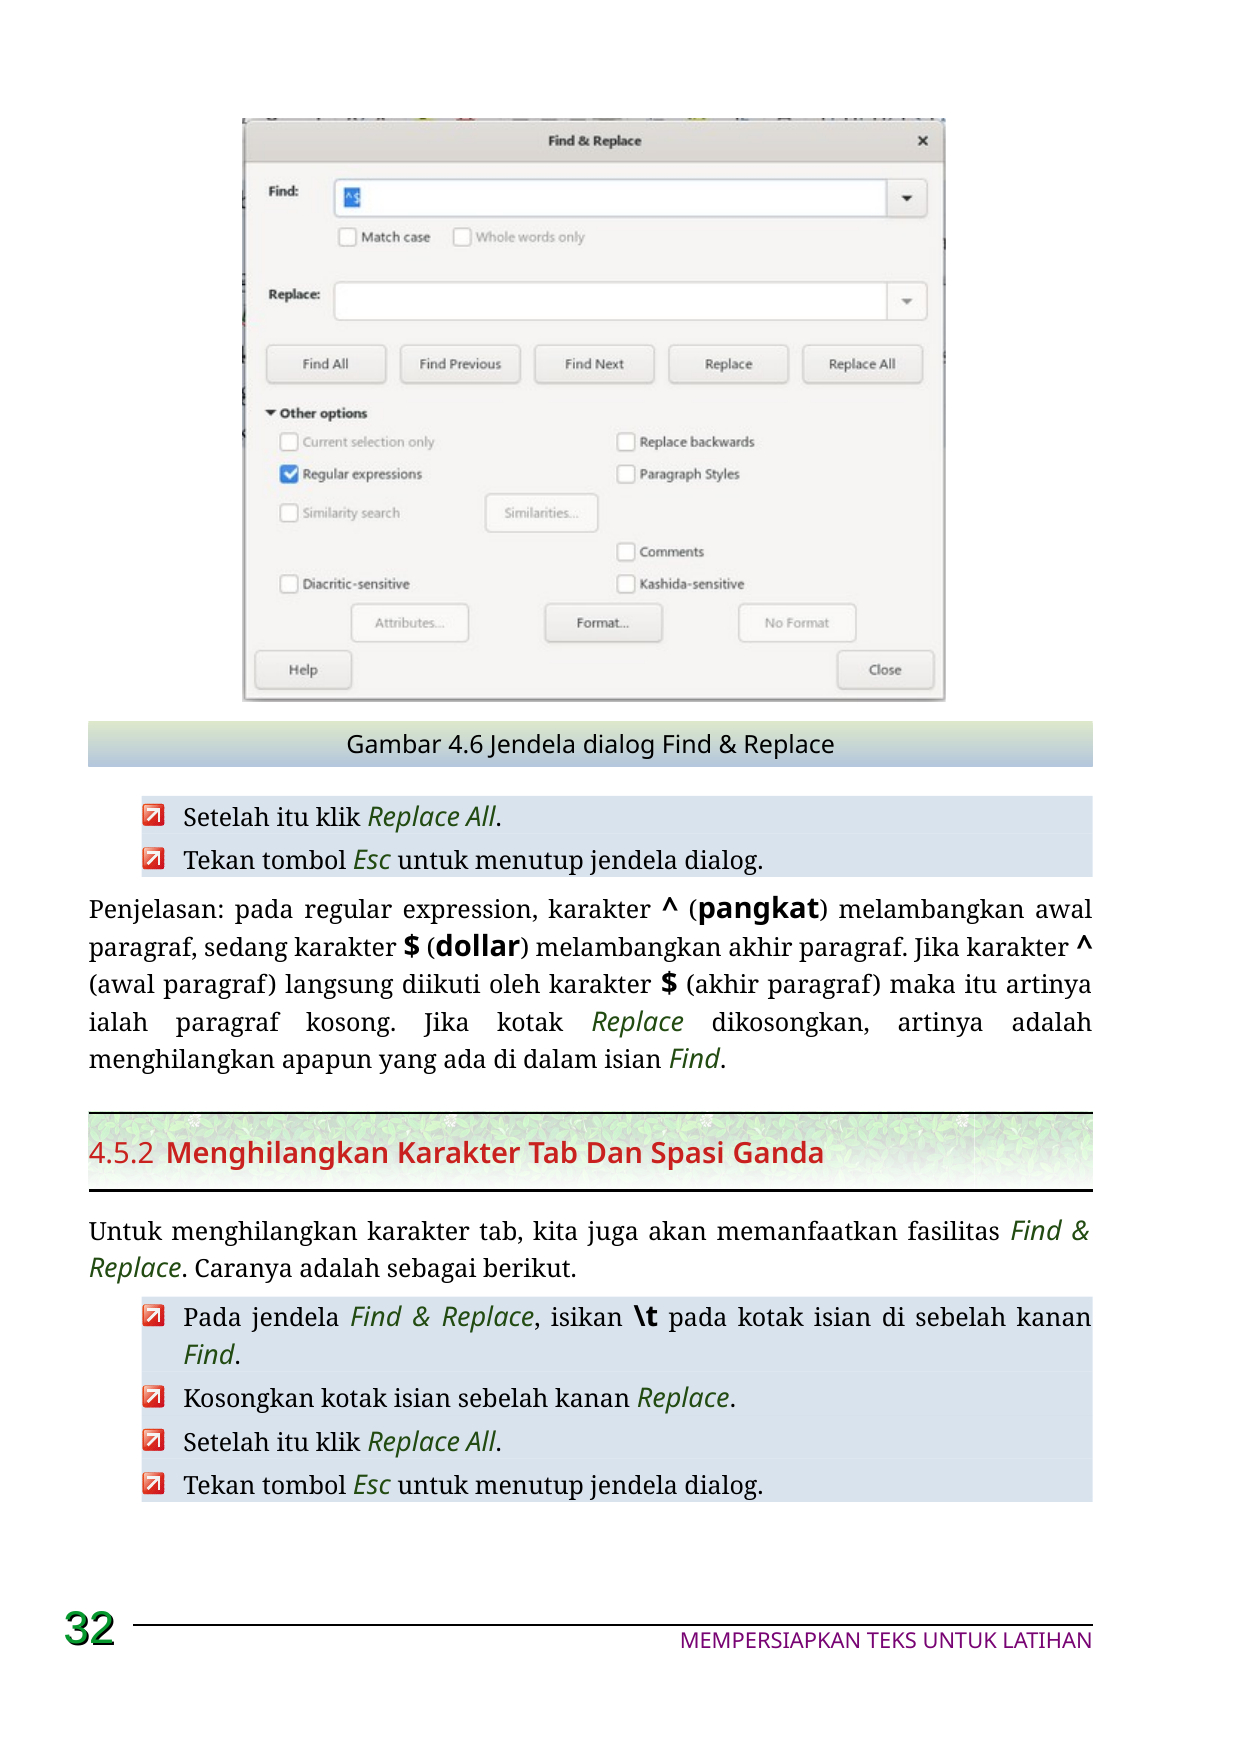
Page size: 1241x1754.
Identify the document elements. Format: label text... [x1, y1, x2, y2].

list Setelah itu klik Replace All. [142, 1421, 1093, 1458]
text Penjelasan: pada regular expression, karakter ^ (pangkat) melambangkan awal paragraf, sedang karakter $ (dollar) melambangkan akhir paragraf. Jika karakter ^ (awal paragraf) langsung diikuti oleh karakter $ (akhir paragraf) maka itu artinya ialah paragraf kosong. Jika kotak Replace dikosongkan, artinya adalah menghilangkan apapun yang ada di dalam isian Find. [88, 889, 1093, 1076]
list Pada jendela Find & Replace, isikan \t pada kotak isian di sebelah kanan Find. [142, 1297, 1093, 1372]
list Tekan tombol Esc untuk menutup jendela dialog. [142, 1464, 1093, 1502]
text Gambar 4.6 Jendela dialog Find & Replace [88, 721, 1093, 767]
list Tekan tombol Esc untuk menutup jendela dialog. [142, 839, 1093, 877]
text Untuk menghilangkan karakter tab, kita juga akan memanfaatkan fasilitas Find & Replace. Caranya adalah sebagai berikut. [88, 1210, 1093, 1285]
list Setelah itu klik Replace All. [142, 796, 1093, 833]
list Kosongkan kotak isian sebelah kanan Replace. [142, 1378, 1093, 1415]
picture [242, 118, 946, 702]
